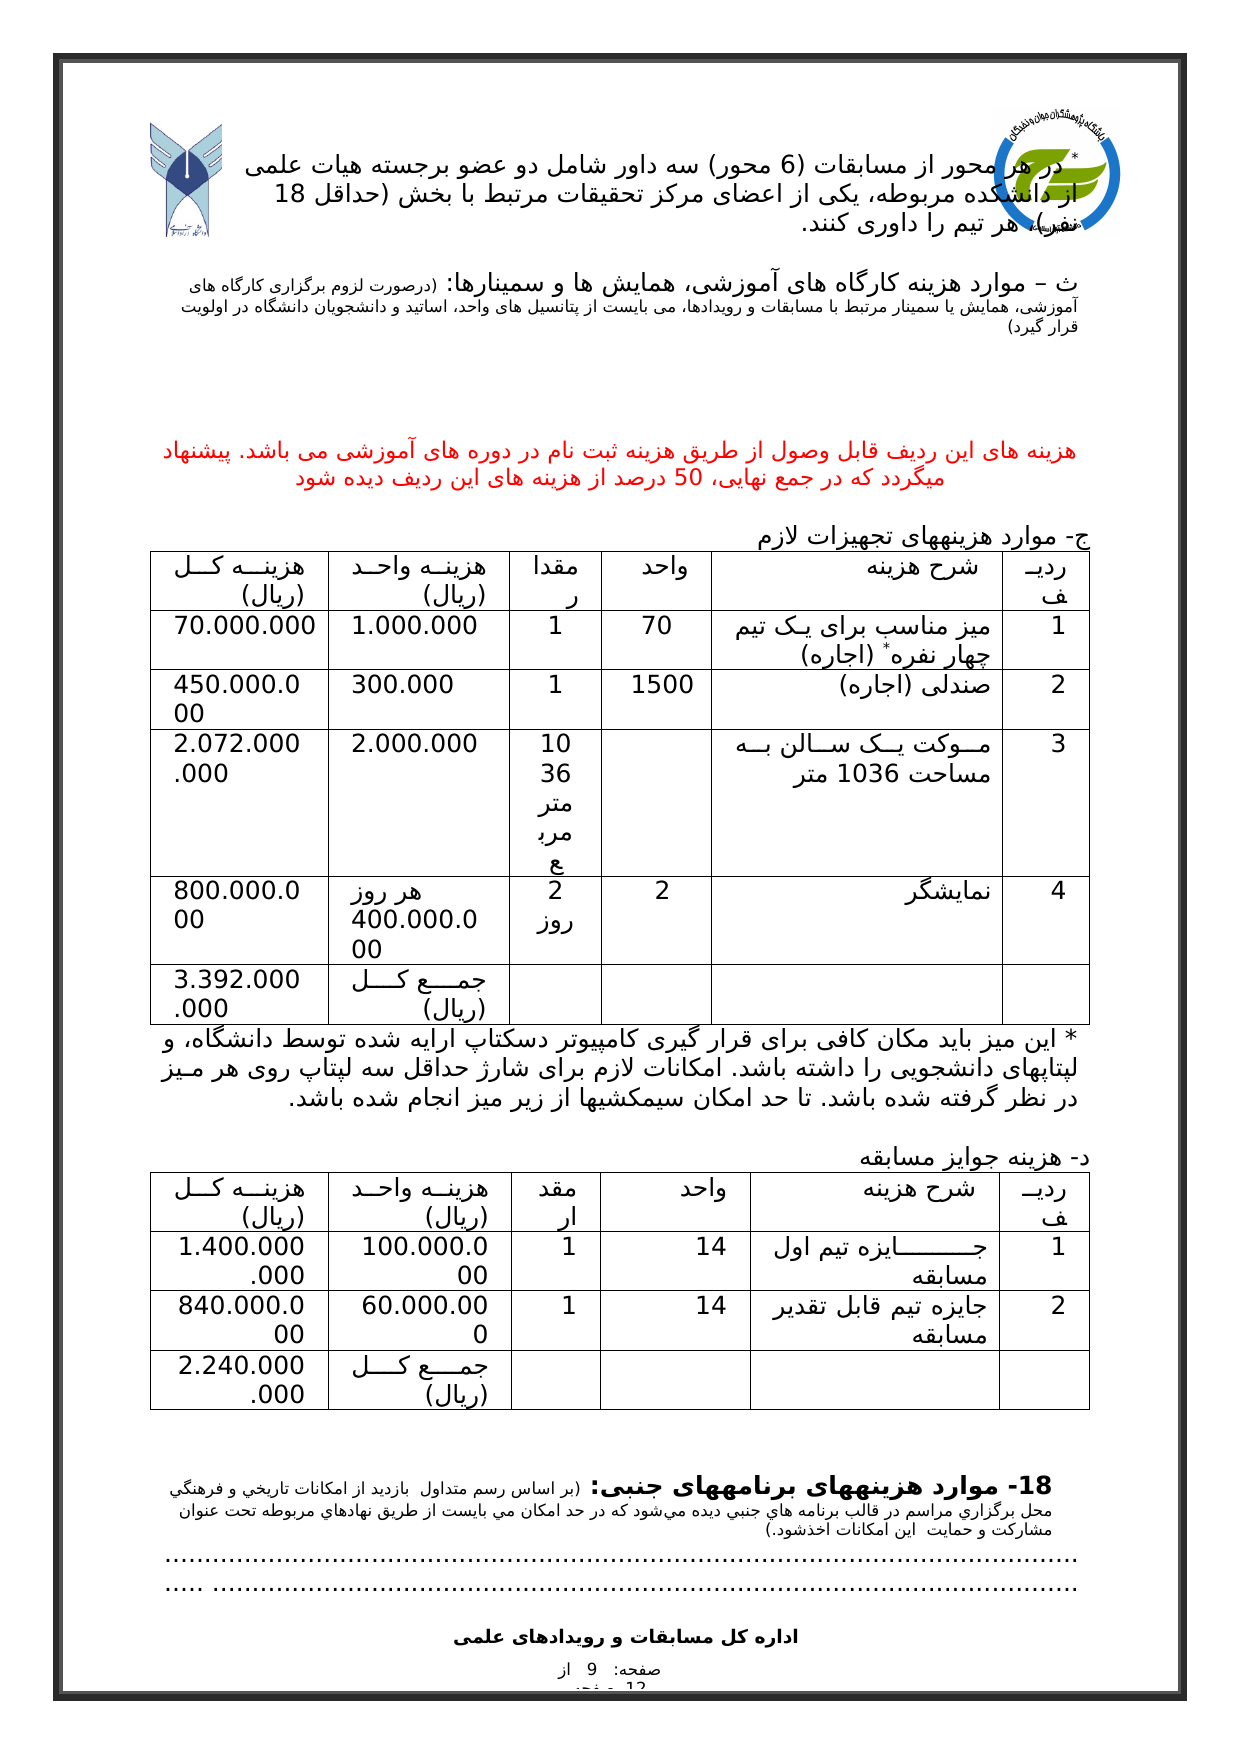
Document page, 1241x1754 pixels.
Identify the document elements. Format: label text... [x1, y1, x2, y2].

table_cell 2 [602, 877, 711, 964]
table_cell [602, 730, 711, 876]
table_header مقدار [510, 552, 601, 610]
table_header واحد [601, 1173, 750, 1231]
table_cell 60.000.000 [329, 1291, 511, 1350]
table_cell 1.000.000 [329, 611, 509, 669]
table_cell 2.240.000.000 [151, 1351, 328, 1409]
text ................................................................................................................................................................................................................................ ..... [162, 1539, 1078, 1597]
table_cell 1 [1000, 1232, 1089, 1290]
table_cell 4 [1003, 877, 1089, 964]
table_cell 1 [510, 611, 601, 669]
table_cell 1500 [602, 670, 711, 729]
table_cell [602, 965, 711, 1023]
table_cell جایزه تیم قابل تقدیر مسابقه [751, 1291, 999, 1350]
table_cell هر روز 400.000.000 [329, 877, 509, 964]
table_cell 2.072.000.000 [151, 730, 328, 876]
table_cell 3 [1003, 730, 1089, 876]
table_cell 1 [512, 1232, 600, 1290]
table_cell 2.000.000 [329, 730, 509, 876]
table_cell 1 [510, 670, 601, 729]
table_cell [601, 1351, 750, 1409]
table_cell 14 [601, 1232, 750, 1290]
table_header هزینه کل (ریال) [151, 1173, 328, 1231]
table_cell 70 [602, 611, 711, 669]
table_cell جایزه تیم اول مسابقه [751, 1232, 999, 1290]
table_cell [751, 1351, 999, 1409]
table_cell میز مناسب برای یک تیم چهار نفره* (اجاره) [712, 611, 1002, 669]
table_cell جمع کل (ریال) [329, 1351, 511, 1409]
table_cell [1003, 965, 1089, 1023]
text هزینه های این ردیف قابل وصول از طریق هزینه ثبت نام در دوره های آموزشی می باشد. پیشنهاد میگردد که در جمع نهایی، 50 درصد از هزینه های این ردیف دیده شود [162, 437, 1078, 491]
text * در هر محور از مسابقات (6 محور) سه داور شامل دو عضو برجسته هیات علمی از دانشکده مربوطه، یکی از اعضای مرکز تحقیقات مرتبط با بخش (حداقل 18 نفر)، هر تیم را داوری کنند. [224, 150, 1078, 237]
table_cell موکت یک سالن به مساحت 1036 متر [712, 730, 1002, 876]
table_cell 2 روز [510, 877, 601, 964]
table_cell 1 [512, 1291, 600, 1350]
table_cell 1036 متر مربع [510, 730, 601, 876]
picture [150, 122, 224, 237]
table_cell [1000, 1351, 1089, 1409]
table_header ردیف [1000, 1173, 1089, 1231]
table_cell 1 [1003, 611, 1089, 669]
picture [992, 108, 1122, 237]
table_header هزینه کل (ریال) [151, 552, 328, 610]
table_header شرح هزینه [712, 552, 1002, 610]
list 18- موارد هزینه­های برنامه­های جنبی: (بر اساس رسم متداول بازديد از امكانات تاريخي و فرهنگي محل برگزاري مراسم در قالب برنامه هاي جنبي ديده مي‌شود كه در حد امكان مي بايست از طريق نهادهاي مربوطه تحت عنوان مشاركت و حمايت اين امكانات اخذشود.) [162, 1471, 1053, 1539]
table_cell [510, 965, 601, 1023]
table_header هزینه واحد (ریال) [329, 1173, 511, 1231]
table_cell 3.392.000.000 [151, 965, 328, 1023]
table_cell 14 [601, 1291, 750, 1350]
table_cell 300.000 [329, 670, 509, 729]
table_cell [512, 1351, 600, 1409]
table_cell 100.000.000 [329, 1232, 511, 1290]
table_cell 450.000.000 [151, 670, 328, 729]
table_header هزینه واحد (ریال) [329, 552, 509, 610]
table_cell 840.000.000 [151, 1291, 328, 1350]
table_header شرح هزینه [751, 1173, 999, 1231]
table_header ردیف [1003, 552, 1089, 610]
table_cell 1.400.000.000 [151, 1232, 328, 1290]
table_cell 800.000.000 [151, 877, 328, 964]
table_header واحد [602, 552, 711, 610]
table_header مقدار [512, 1173, 600, 1231]
text ج- موارد هزینه­های تجهیزات لازم [162, 521, 1090, 551]
table_cell نمایشگر [712, 877, 1002, 964]
text * این میز باید مکان کافی برای قرار گیری کامپیوتر دسکتاپ ارایه شده توسط دانشگاه، و لپ­تاپ­های دانشجویی را داشته باشد. امکانات لازم برای شارژ حداقل سه لپ­تاپ روی هر میز در نظر گرفته شده باشد. تا حد امکان سیم­کشی­ها از زیر میز انجام شده باشد. [162, 1025, 1078, 1112]
text ث – موارد هزینه کارگاه های آموزشی، همایش ها و سمینارها: (درصورت لزوم برگزاری کارگاه های آموزشی، همایش یا سمینار مرتبط با مسابقات و رویدادها، می بایست از پتانسیل های واحد، اساتید و دانشجویان دانشگاه در اولویت قرار گیرد) [162, 268, 1078, 336]
table_cell صندلی (اجاره) [712, 670, 1002, 729]
table_cell [712, 965, 1002, 1023]
table_cell 70.000.000 [151, 611, 328, 669]
text د- هزینه جوایز مسابقه [162, 1142, 1090, 1172]
table_cell 2 [1003, 670, 1089, 729]
table_cell جمع کل (ریال) [329, 965, 509, 1023]
table_cell 2 [1000, 1291, 1089, 1350]
